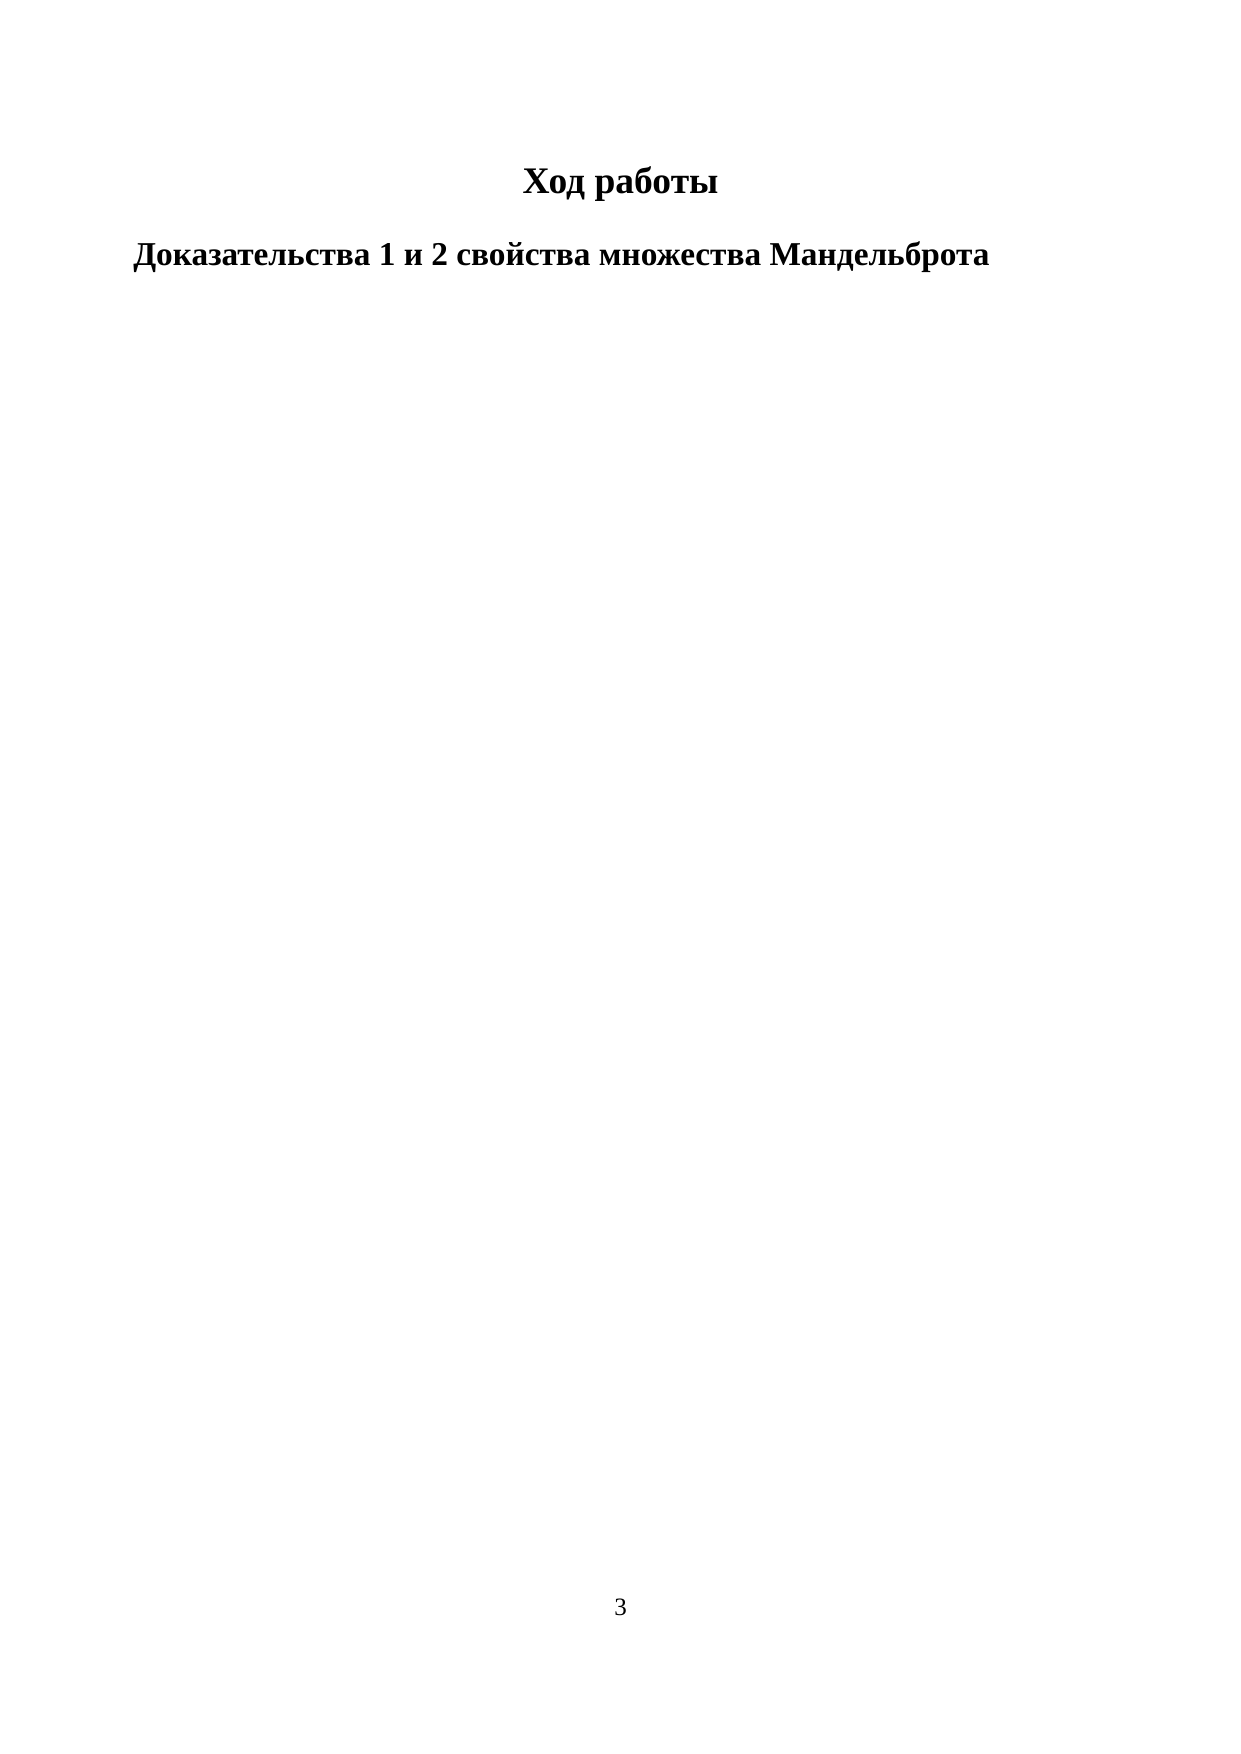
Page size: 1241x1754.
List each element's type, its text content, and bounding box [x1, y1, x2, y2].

subtitle Доказательства 1 и 2 свойства множества Мандельброта [133, 234, 1107, 273]
subtitle Ход работы [133, 158, 1107, 201]
